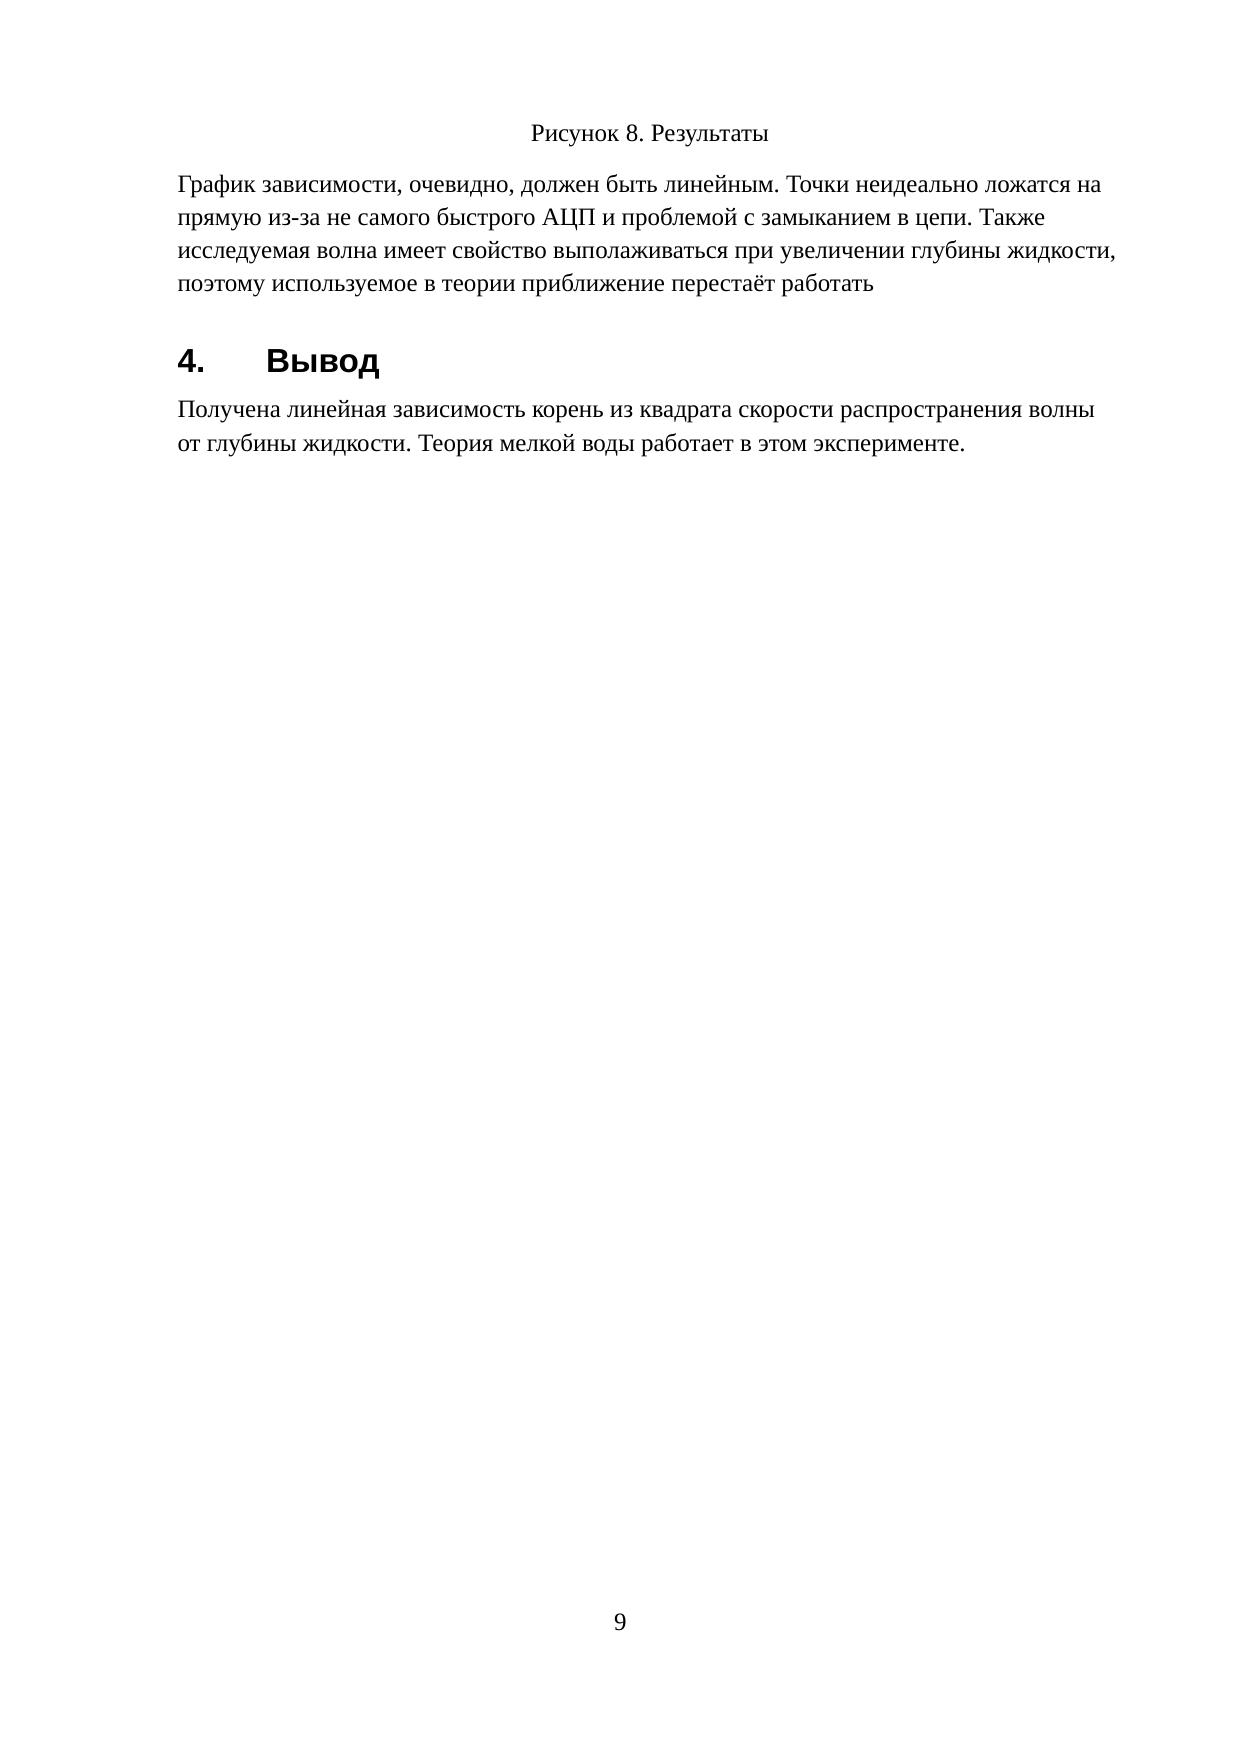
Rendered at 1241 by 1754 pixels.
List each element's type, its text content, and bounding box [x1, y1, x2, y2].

text График зависимости, очевидно, должен быть линейным. Точки неидеально ложатся на прямую из-за не самого быстрого АЦП и проблемой с замыканием в цепи. Также исследуемая волна имеет свойство выполаживаться при увеличении глубины жидкости, поэтому используемое в теории приближение перестаёт работать [177, 169, 1122, 297]
text Рисунок 8. Результаты [177, 118, 1122, 147]
subtitle Вывод [177, 341, 1093, 379]
text Получена линейная зависимость корень из квадрата скорости распространения волны от глубины жидкости. Теория мелкой воды работает в этом эксперименте. [177, 394, 1122, 489]
